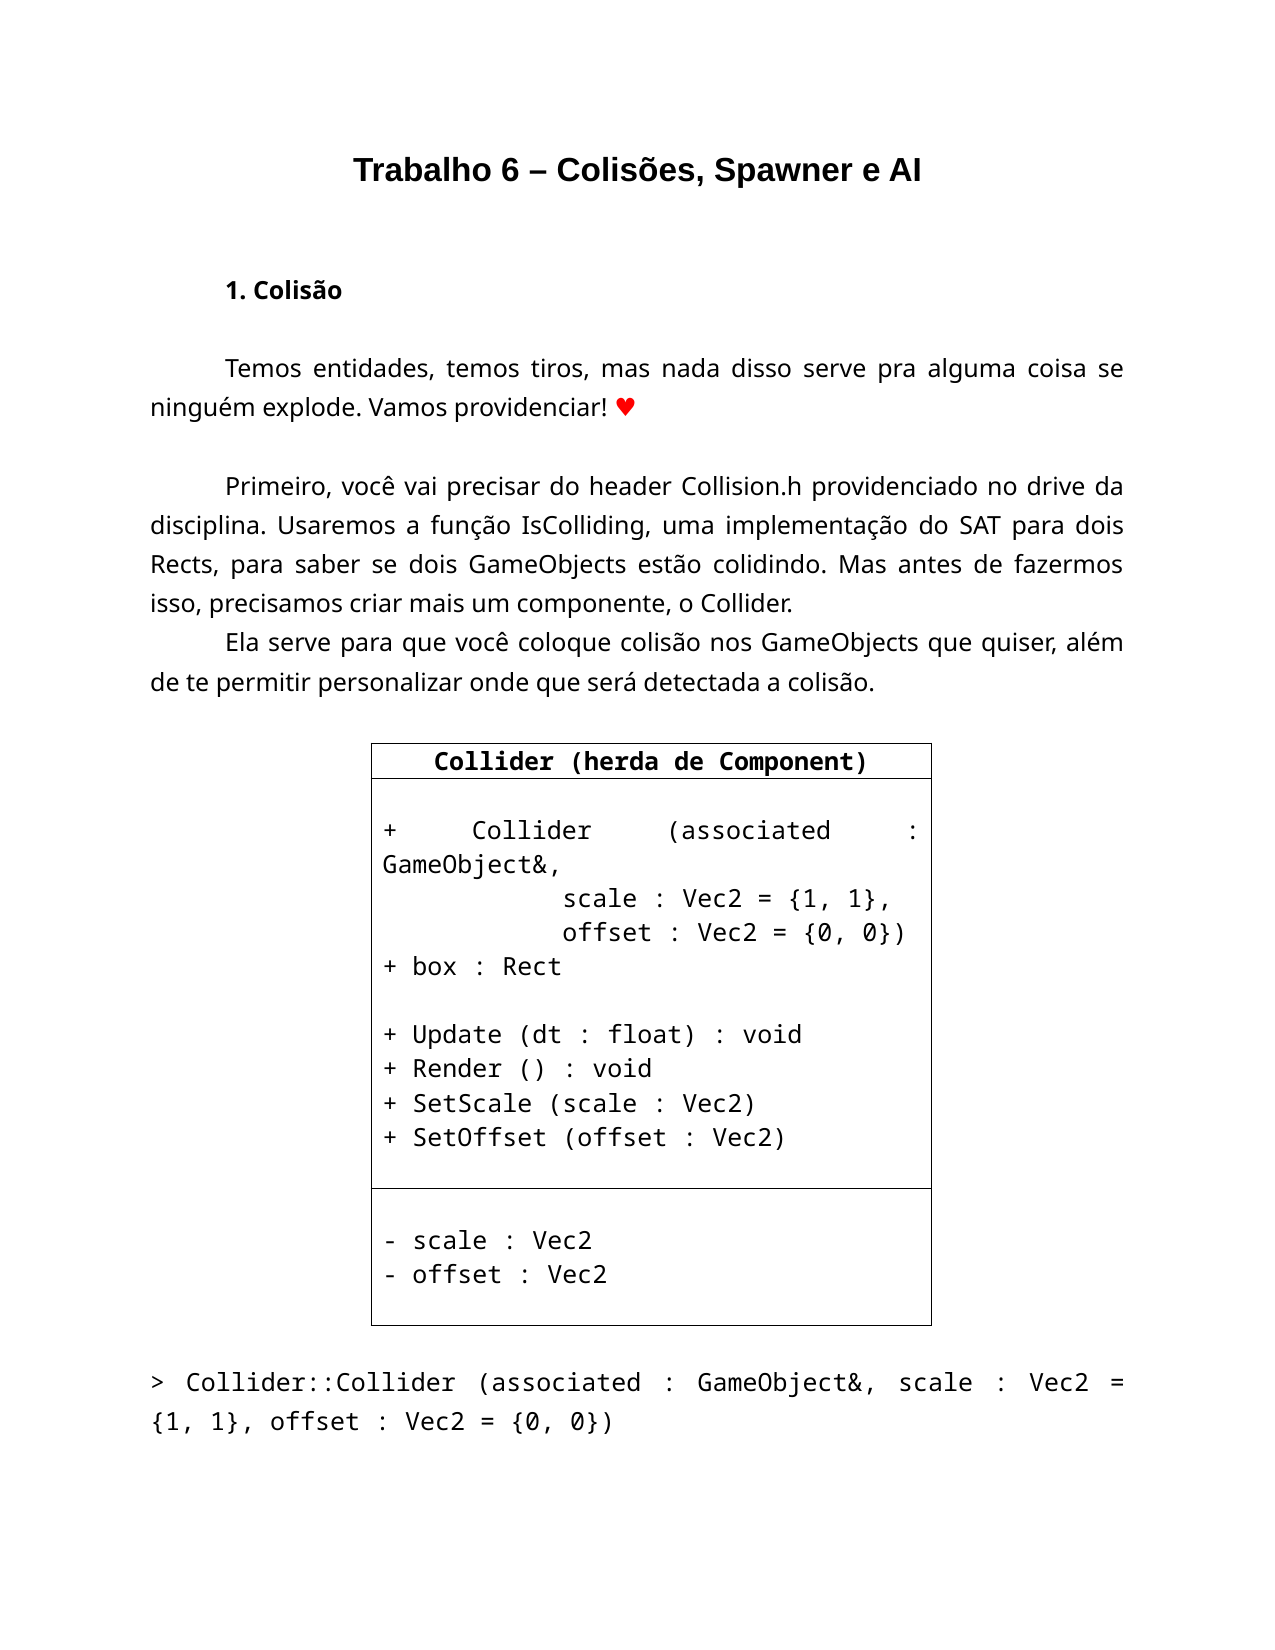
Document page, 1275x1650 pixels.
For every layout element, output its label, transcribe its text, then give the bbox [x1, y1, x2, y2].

text 1. Colisão [150, 272, 1125, 307]
text Primeiro, você vai precisar do header Collision.h providenciado no drive da disciplina. Usaremos a função IsColliding, uma implementação do SAT para dois Rects, para saber se dois GameObjects estão colidindo. Mas antes de fazermos isso, precisamos criar mais um componente, o Collider. [150, 468, 1125, 620]
text Ela serve para que você coloque colisão nos GameObjects que quiser, além de te permitir personalizar onde que será detectada a colisão. [150, 625, 1125, 698]
text > Collider::Collider (associated : GameObject&, scale : Vec2 = {1, 1}, offset : Vec2 = {0, 0}) [150, 1365, 1125, 1438]
table_header Collider (herda de Component) [372, 744, 931, 778]
text Trabalho 6 – Colisões, Spawner e AI [150, 150, 1125, 188]
text Temos entidades, temos tiros, mas nada disso serve pra alguma coisa se ninguém explode. Vamos providenciar! ♥ [150, 351, 1125, 424]
table_cell - scale : Vec2 - offset : Vec2 [372, 1189, 931, 1325]
table_cell + Collider (associated : GameObject&, scale : Vec2 = {1, 1}, offset : Vec2 = {0, 0}) + box : Rect + Update (dt : float) : void + Render () : void + SetScale (scale : Vec2) + SetOffset (offset : Vec2) [372, 779, 931, 1187]
